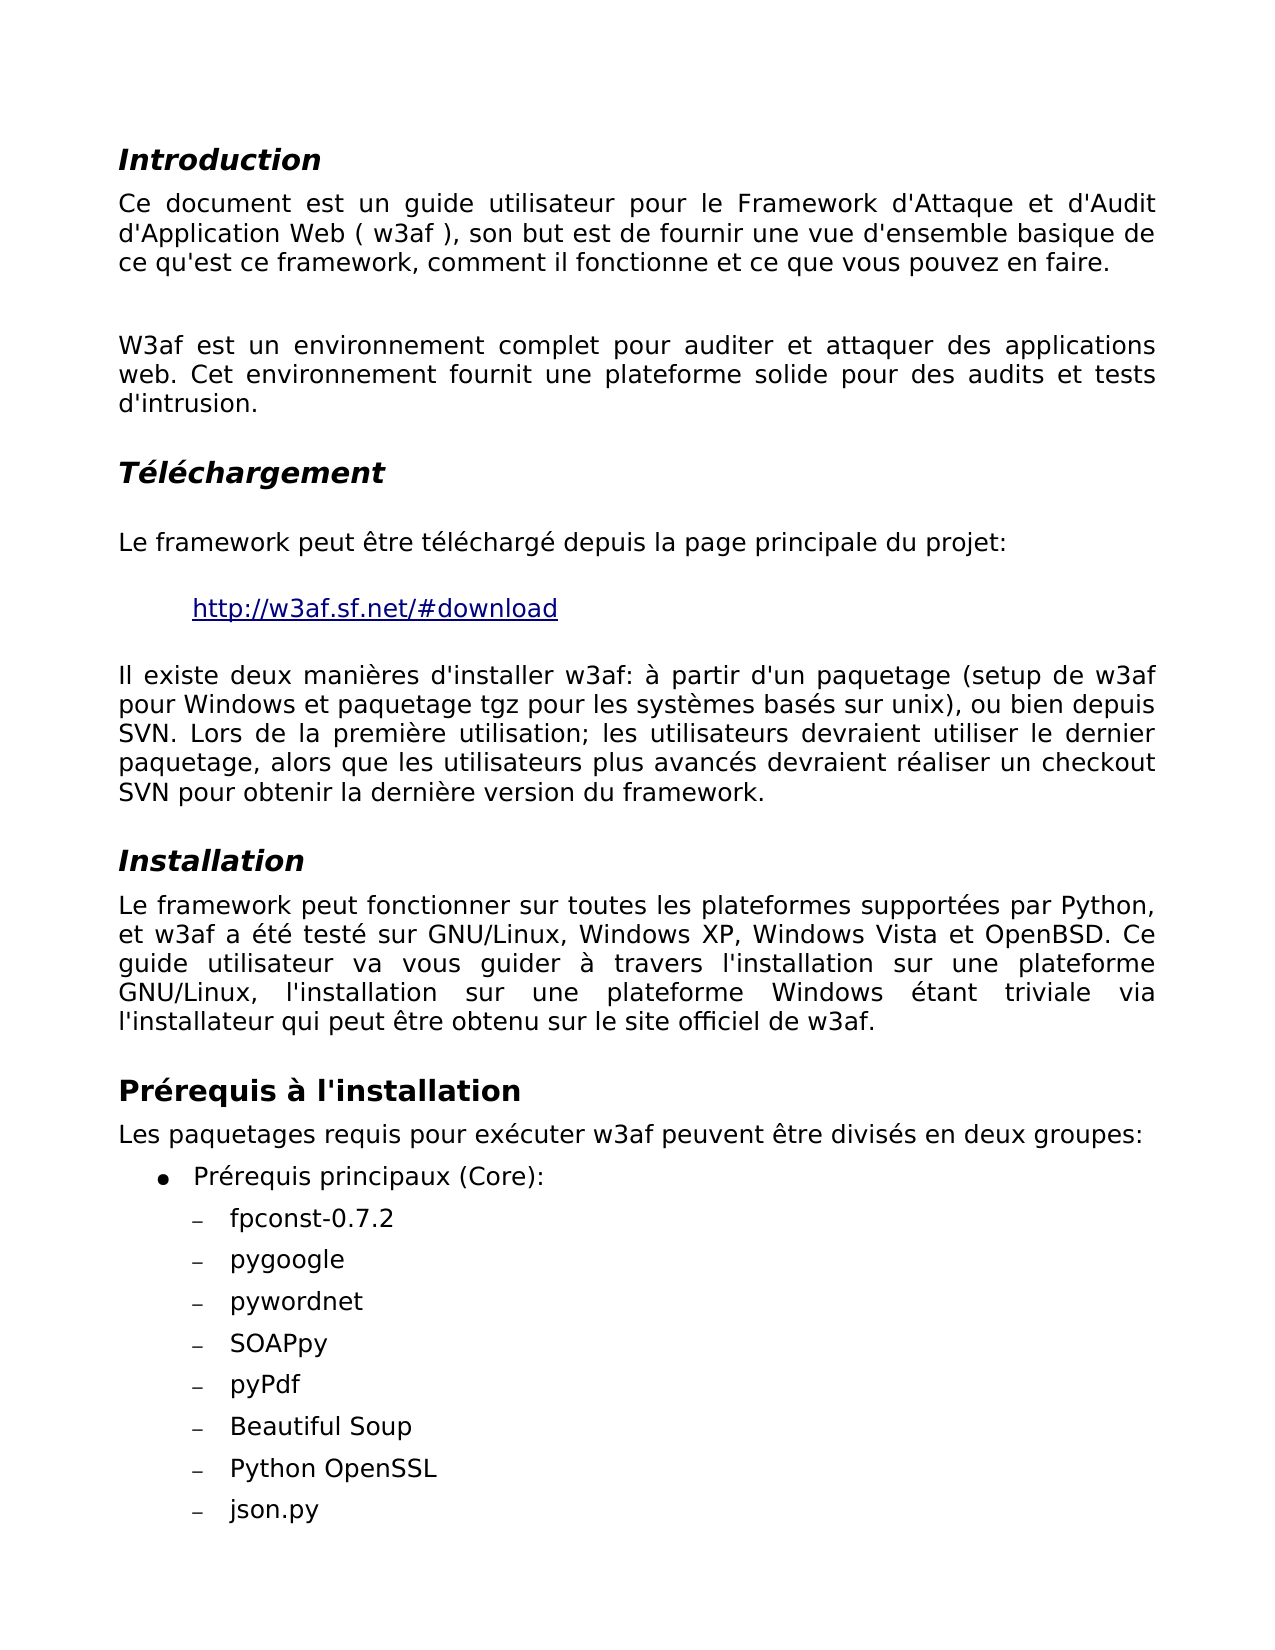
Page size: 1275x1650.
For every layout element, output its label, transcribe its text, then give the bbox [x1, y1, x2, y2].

list SOAPpy [192, 1329, 1157, 1358]
list Python OpenSSL [192, 1454, 1157, 1483]
text http://w3af.sf.net/#download [192, 594, 1157, 623]
list pywordnet [192, 1287, 1157, 1316]
text Le framework peut fonctionner sur toutes les plateformes supportées par Python, et w3af a été testé sur GNU/Linux, Windows XP, Windows Vista et OpenBSD. Ce guide utilisateur va vous guider à travers l'installation sur une plateforme GNU/Linux, l'installation sur une plateforme Windows étant triviale via l'installateur qui peut être obtenu sur le site officiel de w3af. [118, 891, 1157, 1037]
text Le framework peut être téléchargé depuis la page principale du projet: [118, 528, 1157, 557]
subtitle Prérequis à l'installation [118, 1074, 1157, 1108]
text Ce document est un guide utilisateur pour le Framework d'Attaque et d'Audit d'Application Web ( w3af ), son but est de fournir une vue d'ensemble basique de ce qu'est ce framework, comment il fonctionne et ce que vous pouvez en faire. [118, 189, 1157, 277]
text Les paquetages requis pour exécuter w3af peuvent être divisés en deux groupes: [118, 1121, 1157, 1150]
subtitle Introduction [118, 143, 1157, 177]
text W3af est un environnement complet pour auditer et attaquer des applications web. Cet environnement fournit une plateforme solide pour des audits et tests d'intrusion. [118, 331, 1157, 419]
list json.py [192, 1496, 1157, 1525]
list pyPdf [192, 1371, 1157, 1400]
list fpconst-0.7.2 [192, 1204, 1157, 1233]
subtitle Installation [118, 844, 1157, 878]
list pygoogle [192, 1246, 1157, 1275]
subtitle Téléchargement [118, 456, 1157, 490]
text Il existe deux manières d'installer w3af: à partir d'un paquetage (setup de w3af pour Windows et paquetage tgz pour les systèmes basés sur unix), ou bien depuis SVN. Lors de la première utilisation; les utilisateurs devraient utiliser le dernier paquetage, alors que les utilisateurs plus avancés devraient réaliser un checkout SVN pour obtenir la dernière version du framework. [118, 661, 1157, 807]
list Beautiful Soup [192, 1412, 1157, 1441]
list Prérequis principaux (Core): [156, 1162, 1157, 1191]
